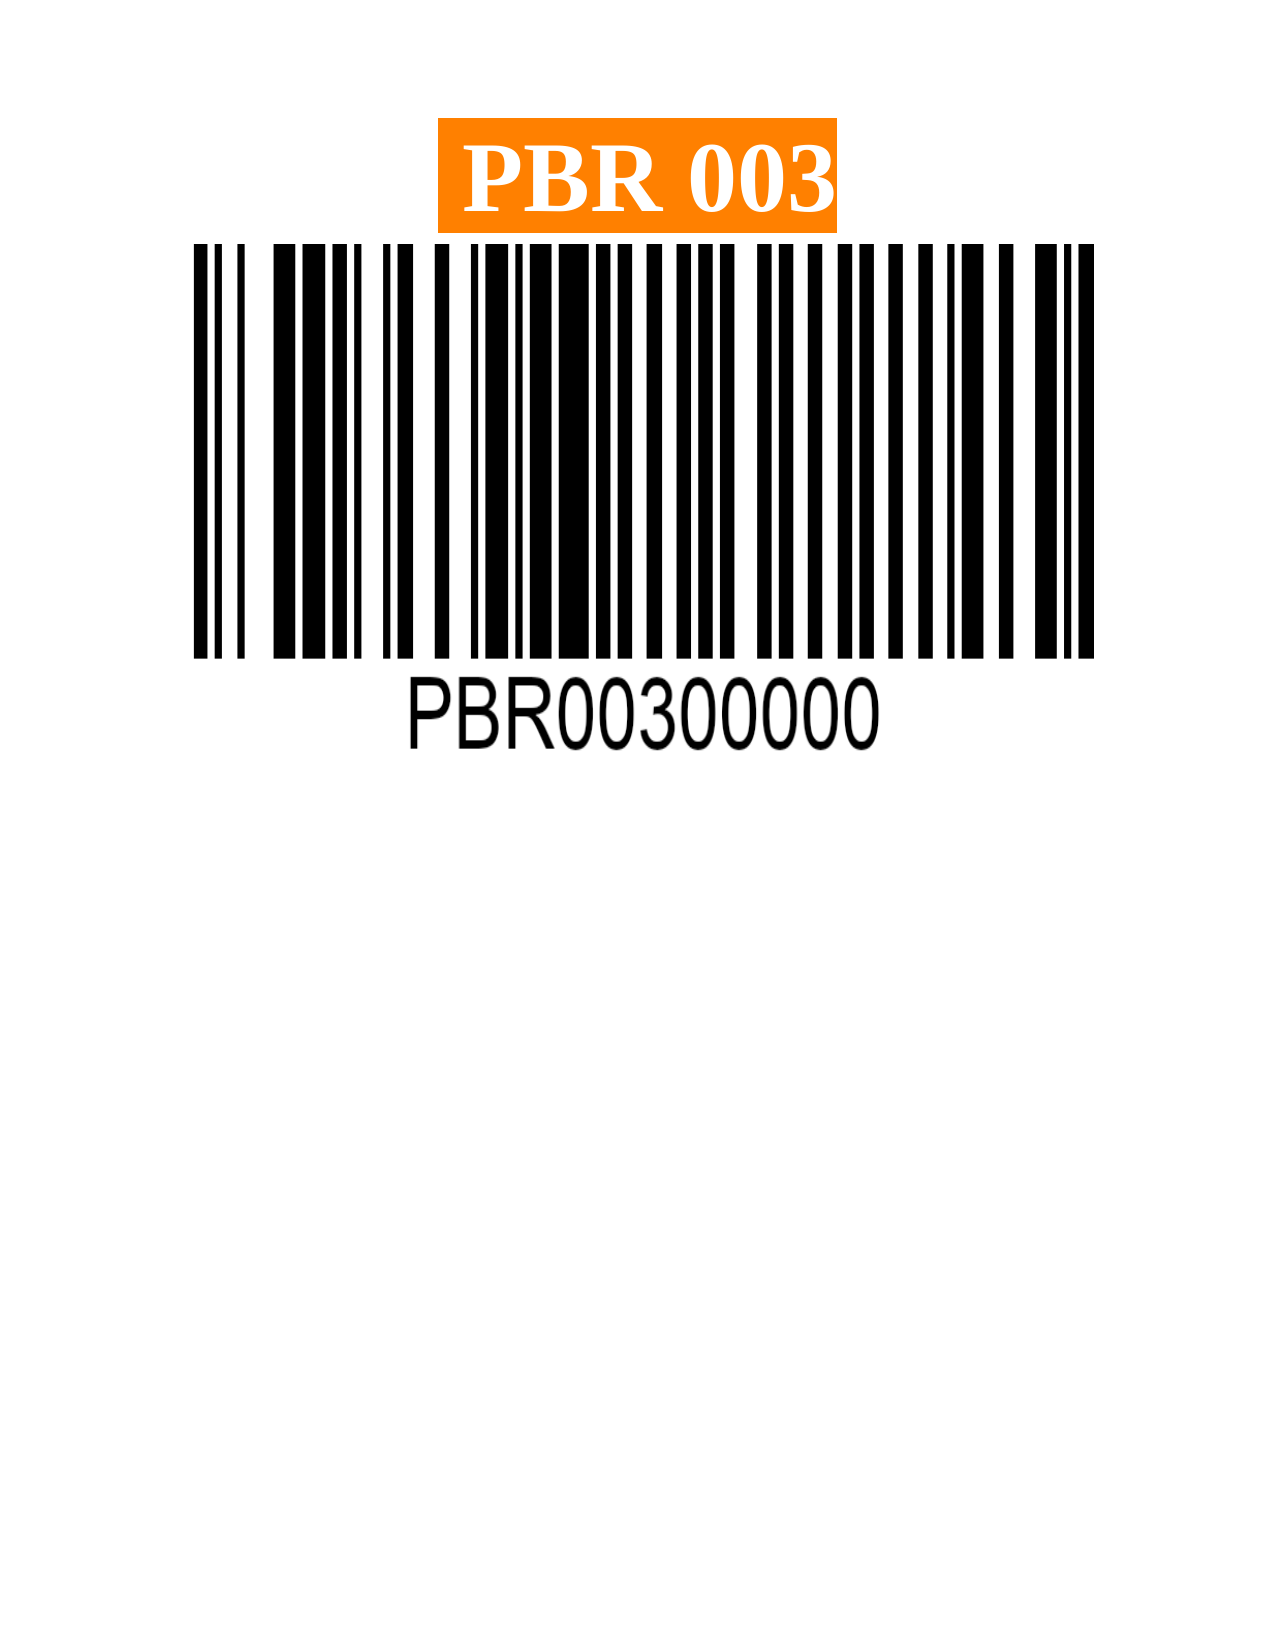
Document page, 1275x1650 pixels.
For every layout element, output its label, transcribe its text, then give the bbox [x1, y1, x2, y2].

text PBR 003 [118, 118, 1157, 233]
picture [193, 244, 1094, 770]
